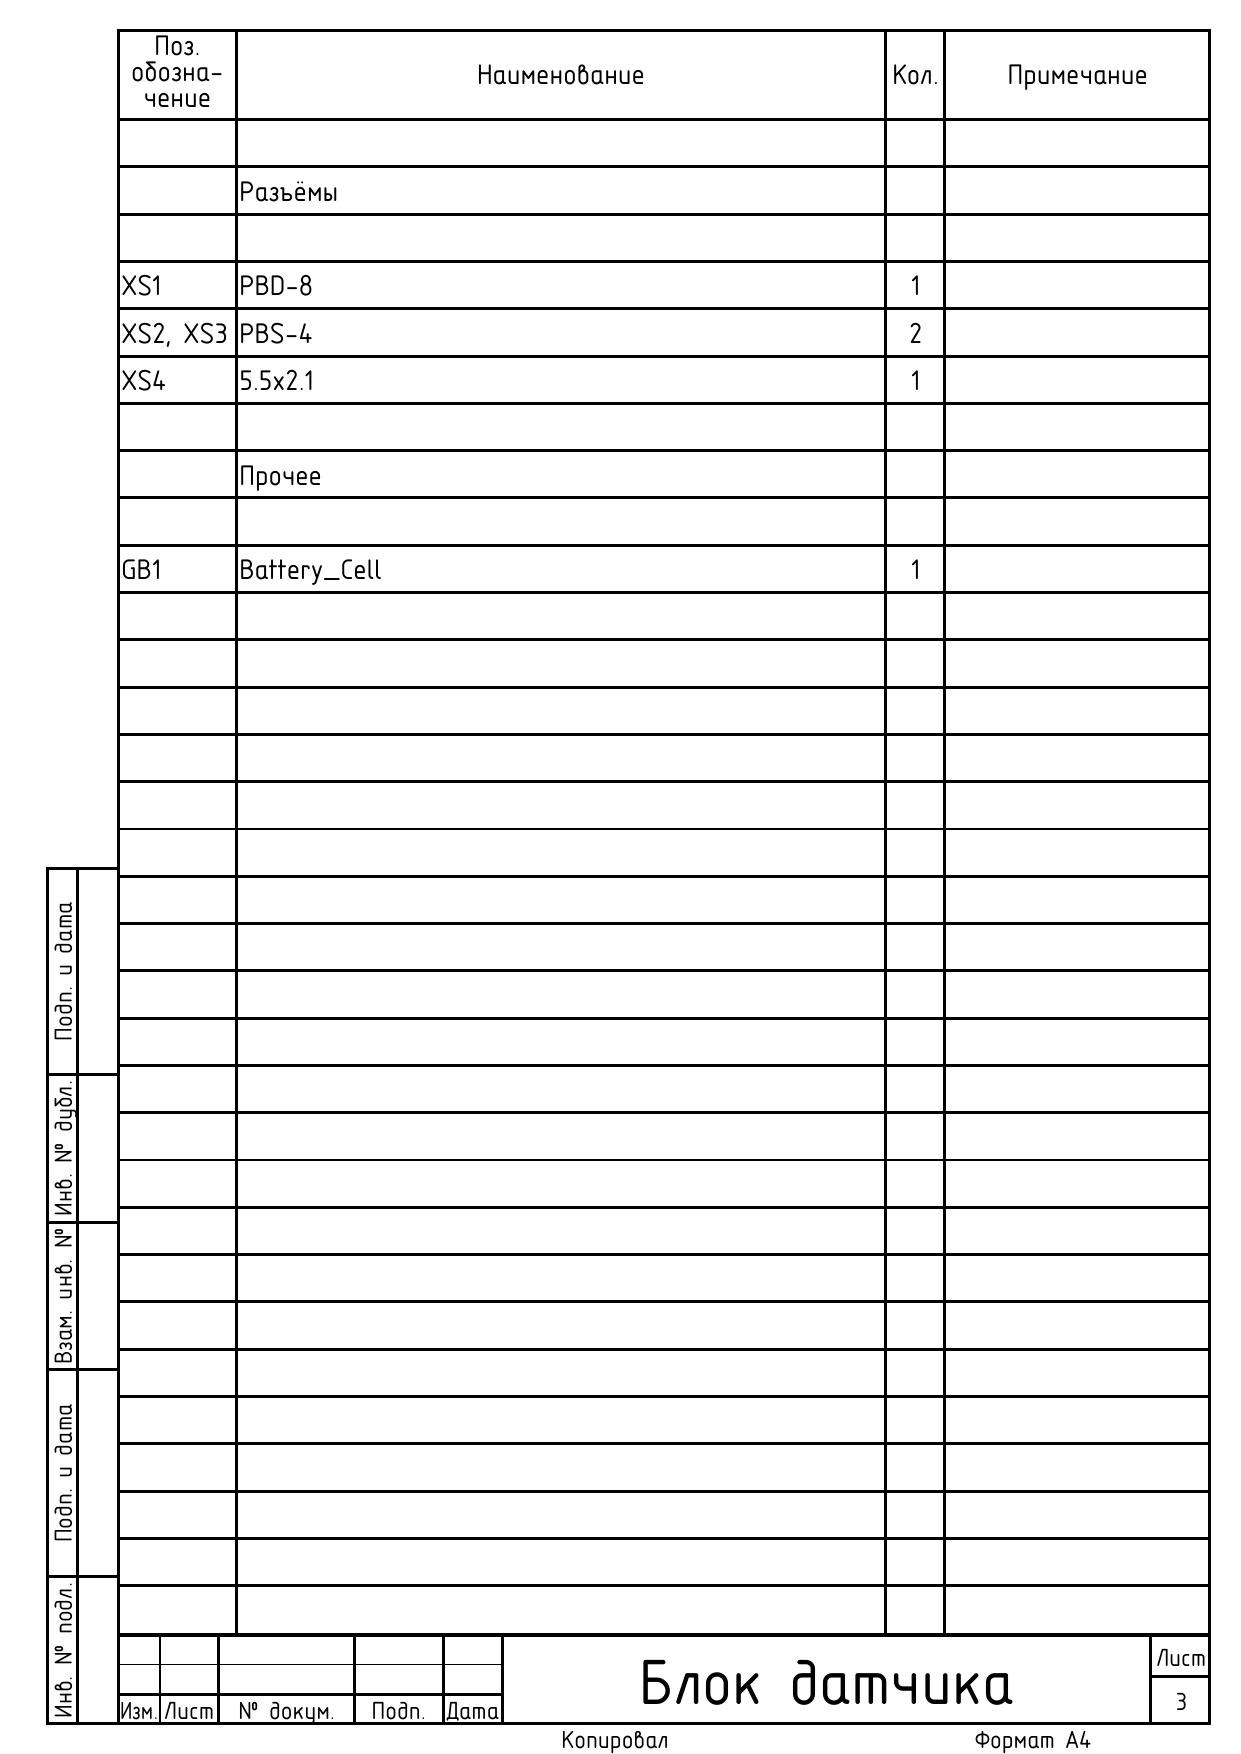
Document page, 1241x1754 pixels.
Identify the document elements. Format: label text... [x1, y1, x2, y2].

table_cell [887, 452, 943, 496]
table_cell [119, 925, 235, 969]
table_cell [946, 1161, 1211, 1206]
table_cell [238, 1256, 884, 1300]
table_cell [238, 1445, 884, 1489]
table_cell XS4 [118, 358, 235, 402]
table_cell [119, 1020, 235, 1064]
table_cell [238, 878, 884, 922]
table_cell [946, 783, 1211, 827]
table_cell XS1 [118, 263, 235, 307]
table_cell 5.5x2.1 [238, 358, 884, 402]
table_cell [119, 1493, 235, 1537]
table_cell [887, 1587, 943, 1633]
table_cell [118, 594, 235, 638]
table_cell [887, 878, 943, 922]
table_cell [238, 1540, 884, 1584]
table_cell [946, 1209, 1211, 1253]
table_cell [887, 925, 943, 969]
table_cell [946, 121, 1211, 165]
table_cell [119, 1067, 235, 1111]
table_cell GB1 [118, 547, 235, 591]
table_cell [946, 168, 1211, 213]
table_cell [238, 1020, 884, 1064]
table_cell [946, 1067, 1211, 1111]
table_cell [887, 689, 943, 733]
table_cell [946, 1493, 1211, 1537]
table_cell [118, 641, 235, 686]
table_cell [238, 736, 884, 780]
table_cell [946, 1256, 1211, 1300]
table_cell [946, 1445, 1211, 1489]
table_cell [118, 452, 235, 496]
table_cell [887, 1161, 943, 1206]
table_cell PBS-4 [238, 310, 884, 354]
table_cell [119, 1351, 235, 1395]
table_cell [119, 1540, 235, 1584]
table_cell Прочее [238, 452, 884, 496]
table_cell [887, 783, 943, 827]
table_cell [887, 830, 943, 875]
table_cell [118, 121, 235, 165]
table_cell [946, 499, 1211, 544]
table_cell Разъёмы [238, 168, 884, 213]
table_cell [119, 1398, 235, 1442]
table_cell [946, 1398, 1211, 1442]
table_cell [887, 1398, 943, 1442]
table_cell [119, 1445, 235, 1489]
table_cell [887, 168, 943, 213]
table_cell [118, 783, 235, 827]
table_cell [946, 641, 1211, 686]
table_cell [946, 216, 1211, 260]
table_cell [946, 1114, 1211, 1158]
table_cell [887, 1303, 943, 1348]
table_cell [118, 736, 235, 780]
table_cell [238, 830, 884, 875]
table_cell [238, 121, 884, 165]
table_cell [946, 1587, 1211, 1633]
table_cell [946, 594, 1211, 638]
table_cell [238, 594, 884, 638]
table_header Поз. обозна- чение [118, 30, 235, 118]
table_cell [118, 499, 235, 544]
table_cell [119, 1303, 235, 1348]
table_cell [119, 1256, 235, 1300]
table_cell [238, 925, 884, 969]
table_cell [946, 878, 1211, 922]
table_cell [946, 1351, 1211, 1395]
table_cell [238, 1398, 884, 1442]
table_cell [946, 925, 1211, 969]
table_cell [887, 1067, 943, 1111]
table_cell [887, 1256, 943, 1300]
table_cell [946, 547, 1211, 591]
table_cell [118, 405, 235, 449]
table_cell [946, 358, 1211, 402]
table_cell [946, 736, 1211, 780]
table_cell [946, 1020, 1211, 1064]
table_cell [118, 689, 235, 733]
table_cell [238, 1587, 884, 1633]
table_cell [119, 972, 235, 1017]
table_cell [946, 405, 1211, 449]
table_cell [887, 1493, 943, 1537]
table_cell [238, 499, 884, 544]
table_cell [118, 168, 235, 213]
table_cell [238, 689, 884, 733]
table_cell [238, 783, 884, 827]
table_cell [946, 452, 1211, 496]
table_cell [238, 405, 884, 449]
table_cell [946, 263, 1211, 307]
table_cell [946, 689, 1211, 733]
table_cell [238, 1114, 884, 1158]
table_cell [238, 1067, 884, 1111]
table_cell 1 [887, 547, 943, 591]
table_header Наименование [238, 30, 884, 118]
table_cell [887, 1114, 943, 1158]
table_header Кол. [887, 30, 943, 118]
table_cell [887, 594, 943, 638]
table_cell [118, 216, 235, 260]
table_cell [887, 499, 943, 544]
table_cell [119, 1114, 235, 1158]
table_cell [887, 641, 943, 686]
table_cell [238, 1161, 884, 1206]
table_cell [887, 1445, 943, 1489]
table_cell [238, 1209, 884, 1253]
table_cell [238, 216, 884, 260]
table_cell [119, 878, 235, 922]
table_cell Battery_Cell [238, 547, 884, 591]
table_cell [238, 1493, 884, 1537]
table_cell 1 [887, 358, 943, 402]
table_cell [887, 405, 943, 449]
table_cell [238, 972, 884, 1017]
table_header Примечание [946, 30, 1211, 118]
table_cell XS2, XS3 [118, 310, 235, 354]
table_cell PBD-8 [238, 263, 884, 307]
table_cell [946, 1540, 1211, 1584]
table_cell [887, 1351, 943, 1395]
table_cell [119, 1209, 235, 1253]
table_cell [946, 310, 1211, 354]
table_cell 2 [887, 310, 943, 354]
table_cell [119, 1587, 235, 1633]
table_cell [887, 121, 943, 165]
table_cell [119, 1161, 235, 1206]
table_cell [887, 972, 943, 1017]
table_cell [887, 1540, 943, 1584]
table_cell [118, 830, 235, 875]
table_cell [887, 736, 943, 780]
table_cell [887, 1209, 943, 1253]
table_cell [946, 1303, 1211, 1348]
table_cell [887, 1020, 943, 1064]
table_cell [946, 830, 1211, 875]
table_cell [887, 216, 943, 260]
table_cell 1 [887, 263, 943, 307]
table_cell [238, 1351, 884, 1395]
table_cell [238, 1303, 884, 1348]
table_cell [238, 641, 884, 686]
table_cell [946, 972, 1211, 1017]
